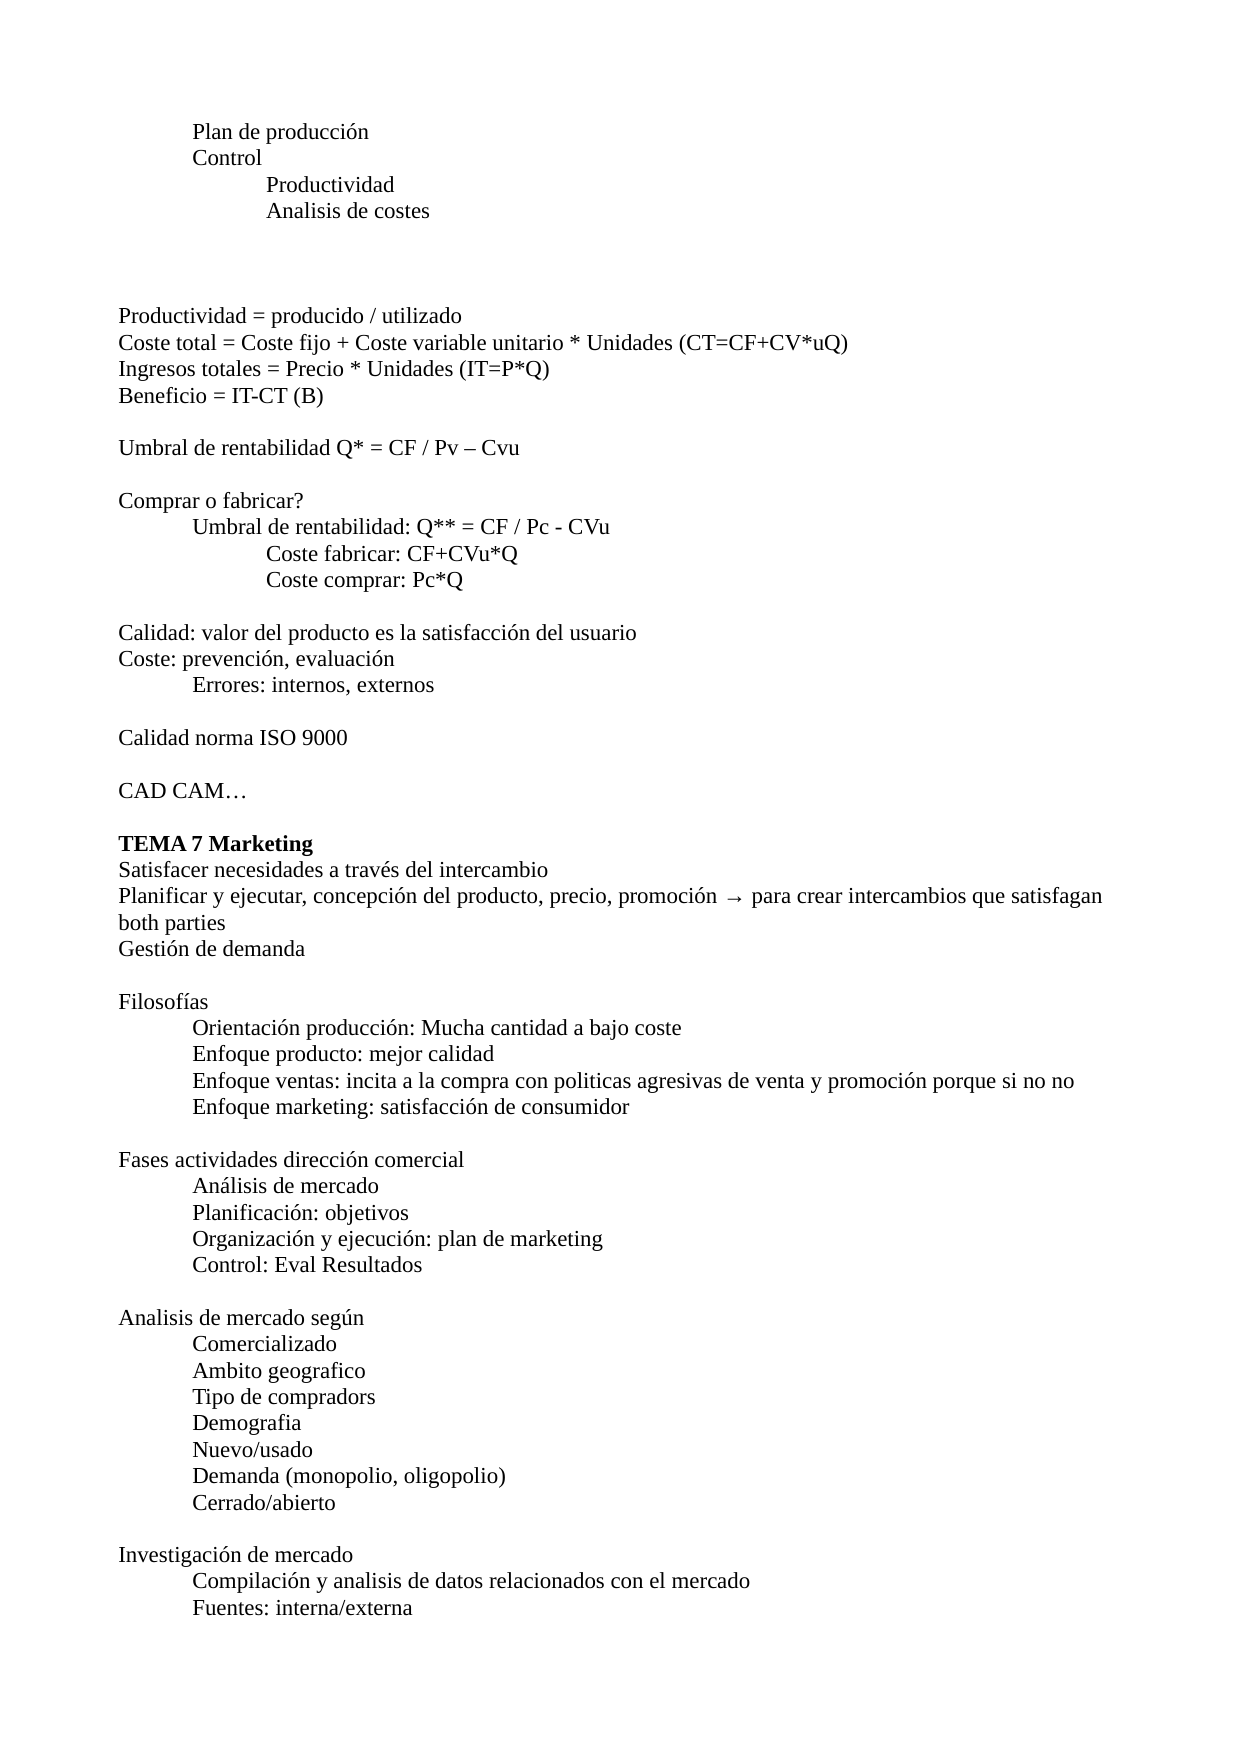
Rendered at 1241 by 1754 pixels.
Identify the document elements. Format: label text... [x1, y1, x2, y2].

text Beneficio = IT-CT (B) [118, 382, 1122, 408]
text Analisis de mercado según [118, 1304, 1122, 1330]
text Orientación producción: Mucha cantidad a bajo coste [118, 1014, 1122, 1041]
text Fases actividades dirección comercial [118, 1146, 1122, 1172]
text Gestión de demanda [118, 935, 1122, 961]
text Demografia [118, 1409, 1122, 1436]
text Tipo de compradors [118, 1383, 1122, 1409]
text Coste comprar: Pc*Q [118, 566, 1122, 592]
text Umbral de rentabilidad: Q** = CF / Pc - CVu [118, 513, 1122, 540]
text TEMA 7 Marketing [118, 830, 1122, 856]
text Enfoque marketing: satisfacción de consumidor [118, 1093, 1122, 1119]
text Fuentes: interna/externa [118, 1594, 1122, 1620]
text Demanda (monopolio, oligopolio) [118, 1462, 1122, 1488]
text Comercializado [118, 1330, 1122, 1357]
text Ingresos totales = Precio * Unidades (IT=P*Q) [118, 355, 1122, 382]
text Control [118, 144, 1122, 171]
text Comprar o fabricar? [118, 487, 1122, 513]
text Calidad norma ISO 9000 [118, 724, 1122, 751]
text Cerrado/abierto [118, 1488, 1122, 1515]
text Compilación y analisis de datos relacionados con el mercado [118, 1568, 1122, 1594]
text Nuevo/usado [118, 1436, 1122, 1462]
text Enfoque ventas: incita a la compra con politicas agresivas de venta y promoción porque si no no [118, 1067, 1122, 1093]
text Coste total = Coste fijo + Coste variable unitario * Unidades (CT=CF+CV*uQ) [118, 329, 1122, 355]
text Ambito geografico [118, 1357, 1122, 1383]
text Planificar y ejecutar, concepción del producto, precio, promoción → para crear intercambios que satisfagan both parties [118, 882, 1122, 935]
text Investigación de mercado [118, 1541, 1122, 1568]
text Organización y ejecución: plan de marketing [118, 1225, 1122, 1251]
text Enfoque producto: mejor calidad [118, 1041, 1122, 1067]
text Productividad = producido / utilizado [118, 303, 1122, 329]
text Analisis de costes [118, 197, 1122, 223]
text Productividad [118, 171, 1122, 197]
text CAD CAM… [118, 777, 1122, 803]
text Control: Eval Resultados [118, 1251, 1122, 1278]
text Coste: prevención, evaluación [118, 645, 1122, 672]
text Plan de producción [118, 118, 1122, 144]
text Satisfacer necesidades a través del intercambio [118, 856, 1122, 882]
text Coste fabricar: CF+CVu*Q [118, 540, 1122, 566]
text Umbral de rentabilidad Q* = CF / Pv – Cvu [118, 434, 1122, 461]
text Filosofías [118, 988, 1122, 1014]
text Errores: internos, externos [118, 672, 1122, 698]
text Planificación: objetivos [118, 1199, 1122, 1225]
text Calidad: valor del producto es la satisfacción del usuario [118, 619, 1122, 645]
text Análisis de mercado [118, 1172, 1122, 1199]
